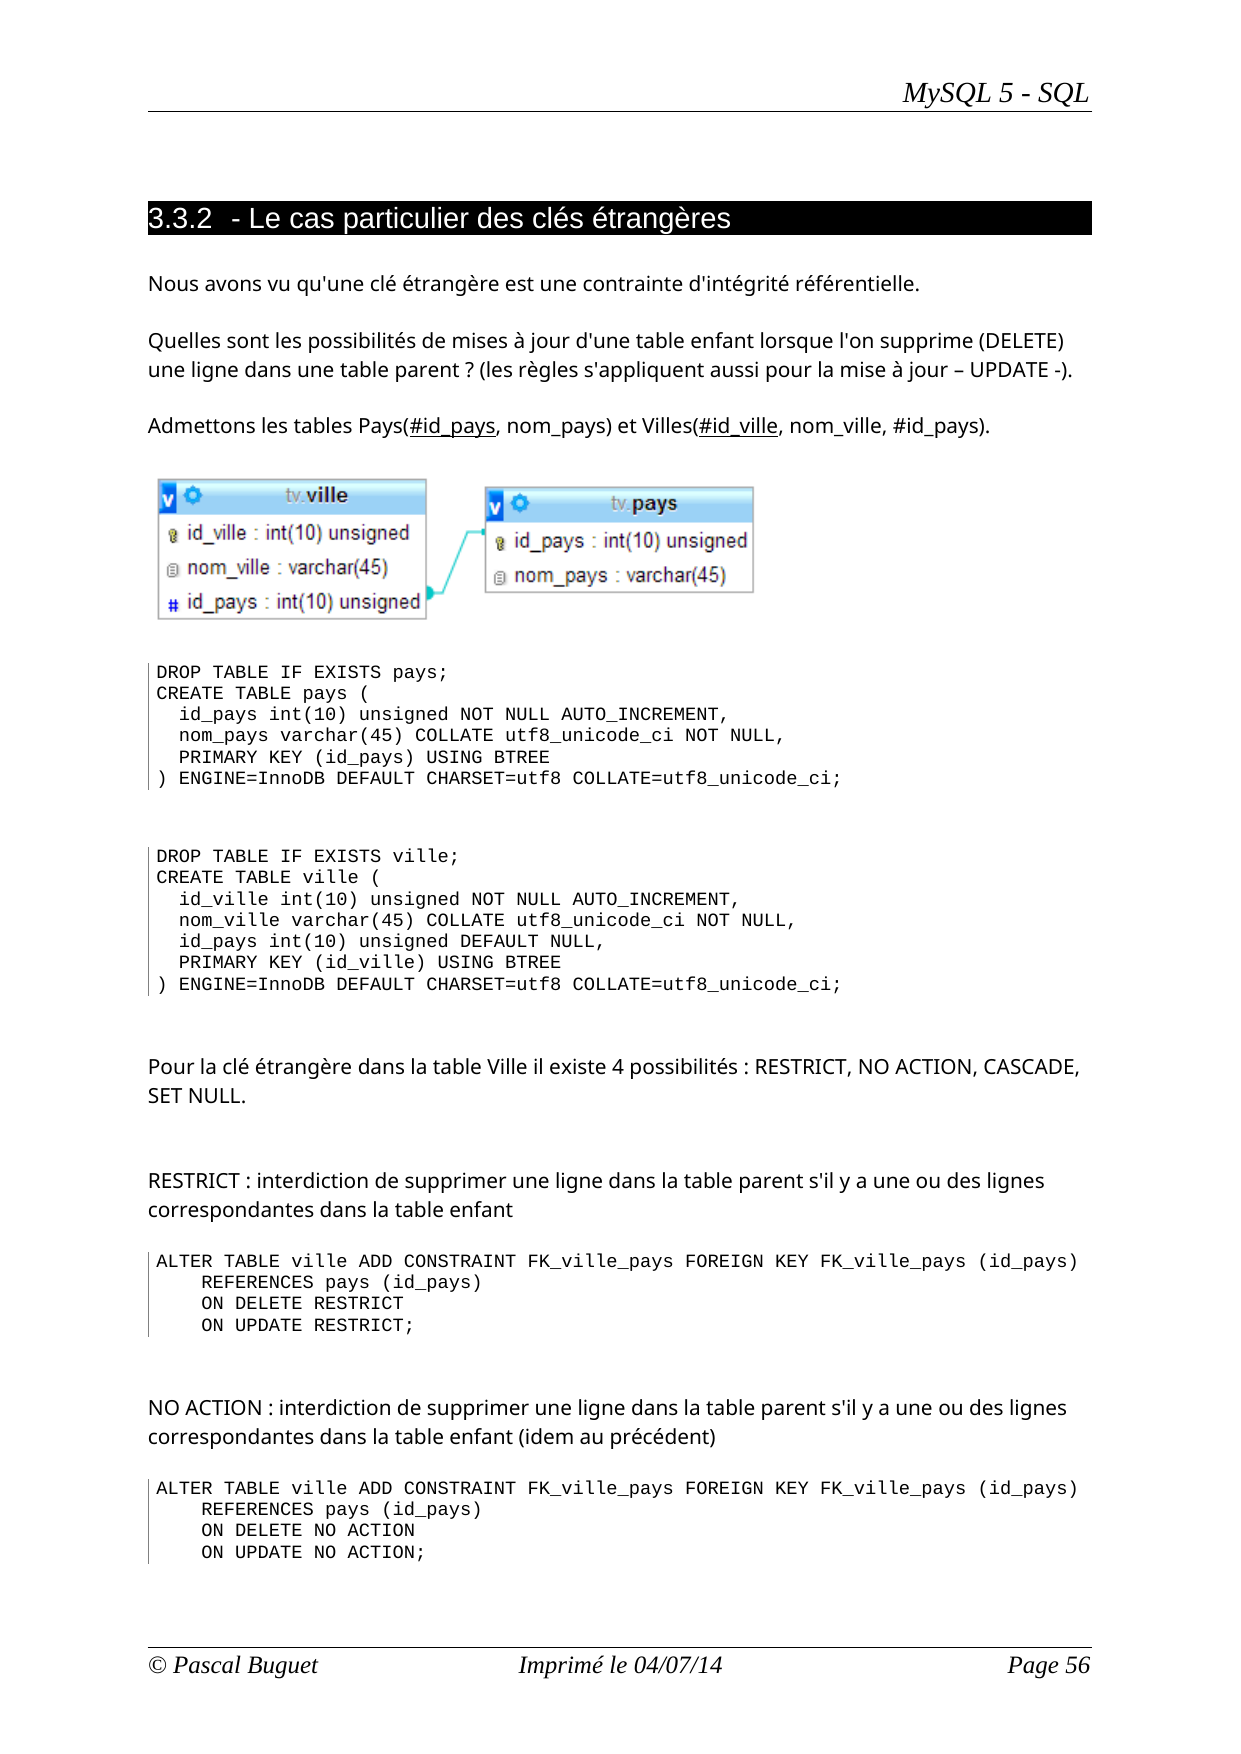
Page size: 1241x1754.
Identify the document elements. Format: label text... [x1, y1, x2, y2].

text Quelles sont les possibilités de mises à jour d'une table enfant lorsque l'on supprime (DELETE) une ligne dans une table parent ? (les règles s'appliquent aussi pour la mise à jour – UPDATE -). [148, 326, 1092, 383]
text DROP TABLE IF EXISTS ville; [149, 847, 1092, 868]
text Admettons les tables Pays(#id_pays, nom_pays) et Villes(#id_ville, nom_ville, #id_pays). [148, 412, 1092, 440]
text REFERENCES pays (id_pays) [149, 1273, 1092, 1294]
text id_pays int(10) unsigned DEFAULT NULL, [149, 932, 1092, 953]
text CREATE TABLE ville ( [149, 868, 1092, 889]
text CREATE TABLE pays ( [149, 684, 1092, 705]
text id_ville int(10) unsigned NOT NULL AUTO_INCREMENT, [149, 889, 1092, 911]
text Pour la clé étrangère dans la table Ville il existe 4 possibilités : RESTRICT, NO ACTION, CASCADE, SET NULL. [148, 1052, 1092, 1109]
text ) ENGINE=InnoDB DEFAULT CHARSET=utf8 COLLATE=utf8_unicode_ci; [149, 974, 1092, 996]
text DROP TABLE IF EXISTS pays; [148, 662, 1092, 684]
text ON DELETE RESTRICT [149, 1294, 1092, 1315]
text NO ACTION : interdiction de supprimer une ligne dans la table parent s'il y a une ou des lignes correspondantes dans la table enfant (idem au précédent) [148, 1393, 1092, 1450]
text Nous avons vu qu'une clé étrangère est une contrainte d'intégrité référentielle. [148, 269, 1092, 298]
text nom_pays varchar(45) COLLATE utf8_unicode_ci NOT NULL, [149, 726, 1092, 747]
text PRIMARY KEY (id_pays) USING BTREE [149, 747, 1092, 769]
text ON UPDATE RESTRICT; [149, 1315, 1092, 1337]
text nom_ville varchar(45) COLLATE utf8_unicode_ci NOT NULL, [149, 911, 1092, 932]
text ALTER TABLE ville ADD CONSTRAINT FK_ville_pays FOREIGN KEY FK_ville_pays (id_pays) [149, 1252, 1092, 1273]
text ON DELETE NO ACTION [149, 1521, 1092, 1542]
text PRIMARY KEY (id_ville) USING BTREE [149, 953, 1092, 974]
text ON UPDATE NO ACTION; [149, 1542, 1092, 1564]
subtitle - Le cas particulier des clés étrangères [148, 201, 1092, 235]
text RESTRICT : interdiction de supprimer une ligne dans la table parent s'il y a une ou des lignes correspondantes dans la table enfant [148, 1166, 1092, 1223]
text ALTER TABLE ville ADD CONSTRAINT FK_ville_pays FOREIGN KEY FK_ville_pays (id_pays) [149, 1479, 1092, 1500]
text ) ENGINE=InnoDB DEFAULT CHARSET=utf8 COLLATE=utf8_unicode_ci; [149, 769, 1092, 790]
picture [147, 468, 762, 634]
text REFERENCES pays (id_pays) [149, 1500, 1092, 1521]
text id_pays int(10) unsigned NOT NULL AUTO_INCREMENT, [149, 705, 1092, 726]
